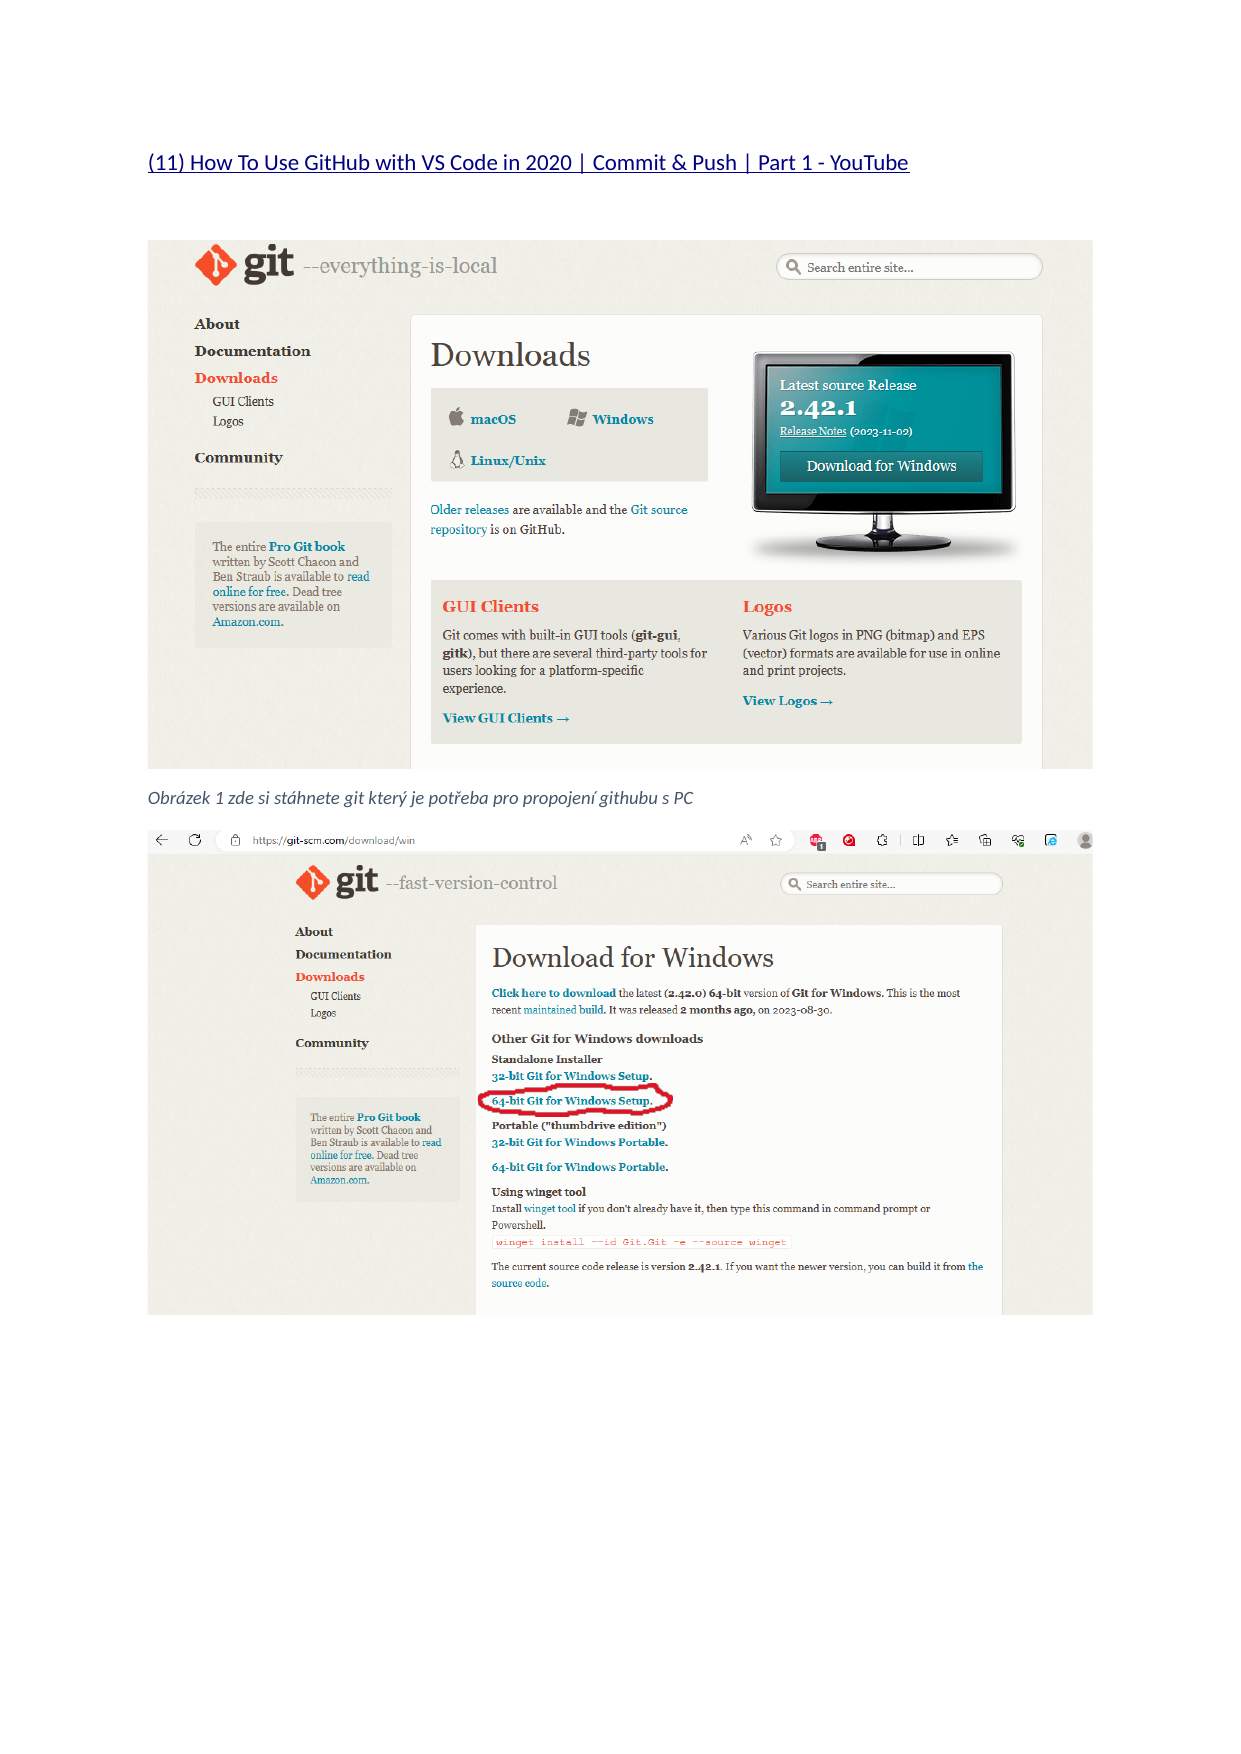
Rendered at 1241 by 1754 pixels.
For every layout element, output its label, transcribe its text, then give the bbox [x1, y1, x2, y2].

text (11) How To Use GitHub with VS Code in 2020 | Commit & Push | Part 1 - YouTube [148, 148, 1093, 176]
text Obrázek 1 zde si stáhnete git který je potřeba pro propojení githubu s PC [148, 787, 1093, 809]
